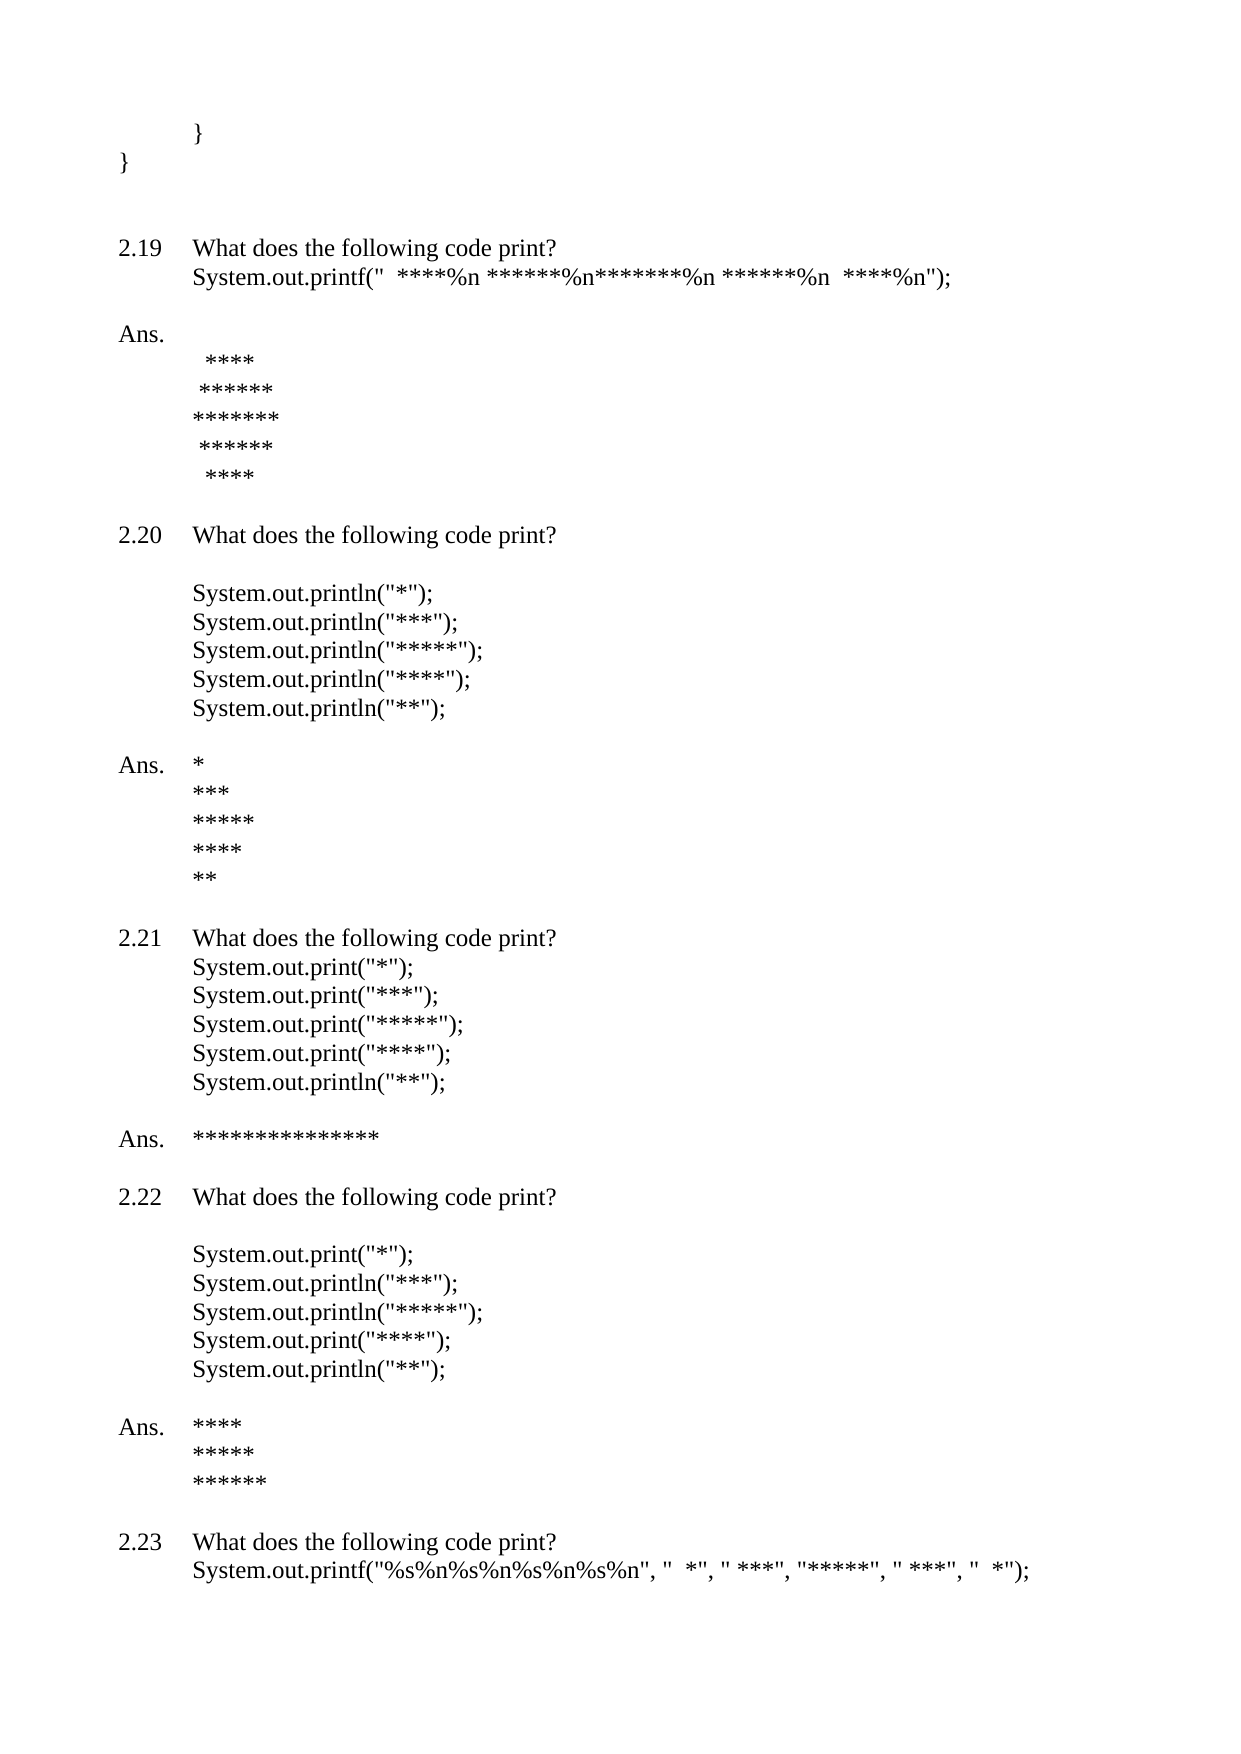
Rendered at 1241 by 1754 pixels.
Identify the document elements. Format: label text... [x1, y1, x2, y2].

text System.out.print("*"); [118, 952, 1122, 981]
text } [118, 118, 1122, 147]
text System.out.println("***"); [118, 1268, 1122, 1297]
text ****** [118, 377, 1122, 406]
text System.out.println("*****"); [118, 1297, 1122, 1326]
text 2.22 What does the following code print? [118, 1182, 1122, 1211]
text Ans. **** [118, 1412, 1122, 1441]
text System.out.println("*"); [118, 578, 1122, 607]
text System.out.print("*"); [118, 1239, 1122, 1268]
text ***** [118, 808, 1122, 837]
text 2.20 What does the following code print? [118, 521, 1122, 549]
text System.out.printf(" ****%n ******%n*******%n ******%n ****%n"); [118, 262, 1122, 291]
text ****** [118, 434, 1122, 463]
text System.out.println("**"); [118, 693, 1122, 722]
text 2.23 What does the following code print? [118, 1527, 1122, 1556]
text System.out.println("**"); [118, 1354, 1122, 1383]
text System.out.print("*****"); [118, 1009, 1122, 1038]
text System.out.print("***"); [118, 981, 1122, 1009]
text ** [118, 866, 1122, 894]
text Ans. [118, 319, 1122, 348]
text System.out.println("**"); [118, 1067, 1122, 1096]
text ***** [118, 1441, 1122, 1469]
text **** [118, 463, 1122, 492]
text Ans. * [118, 751, 1122, 779]
text System.out.print("****"); [118, 1326, 1122, 1354]
text System.out.printf("%s%n%s%n%s%n%s%n", " *", " ***", "*****", " ***", " *"); [118, 1556, 1122, 1584]
text **** [118, 348, 1122, 377]
text ******* [118, 406, 1122, 434]
text System.out.println("****"); [118, 664, 1122, 693]
text } [118, 147, 1122, 176]
text System.out.print("****"); [118, 1038, 1122, 1067]
text **** [118, 837, 1122, 866]
text Ans. *************** [118, 1124, 1122, 1153]
text ****** [118, 1469, 1122, 1498]
text *** [118, 779, 1122, 808]
text 2.19 What does the following code print? [118, 233, 1122, 262]
text System.out.println("*****"); [118, 636, 1122, 664]
text 2.21 What does the following code print? [118, 923, 1122, 952]
text System.out.println("***"); [118, 607, 1122, 636]
